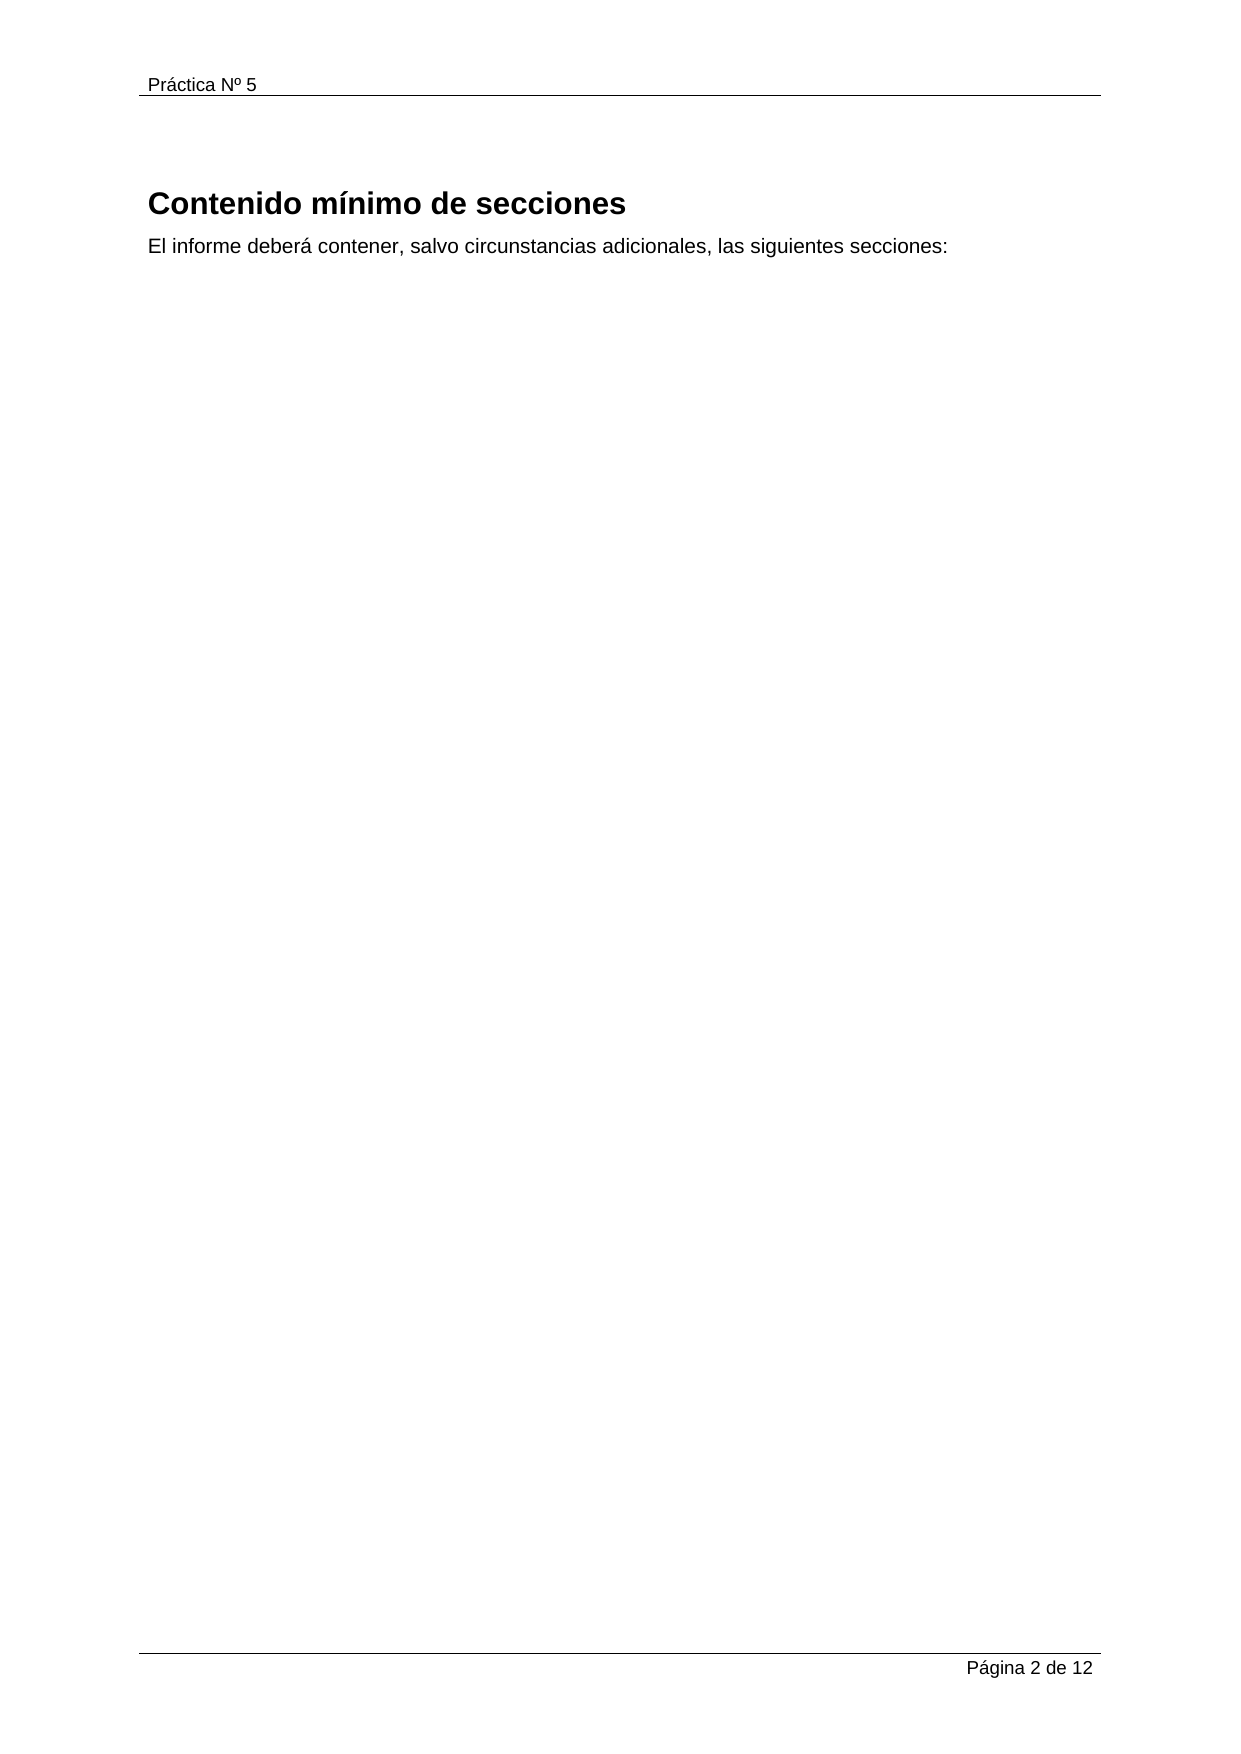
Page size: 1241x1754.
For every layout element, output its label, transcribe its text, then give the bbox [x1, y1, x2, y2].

text El informe deberá contener, salvo circunstancias adicionales, las siguientes secciones: [148, 233, 1092, 257]
text Contenido mínimo de secciones [148, 185, 1092, 221]
